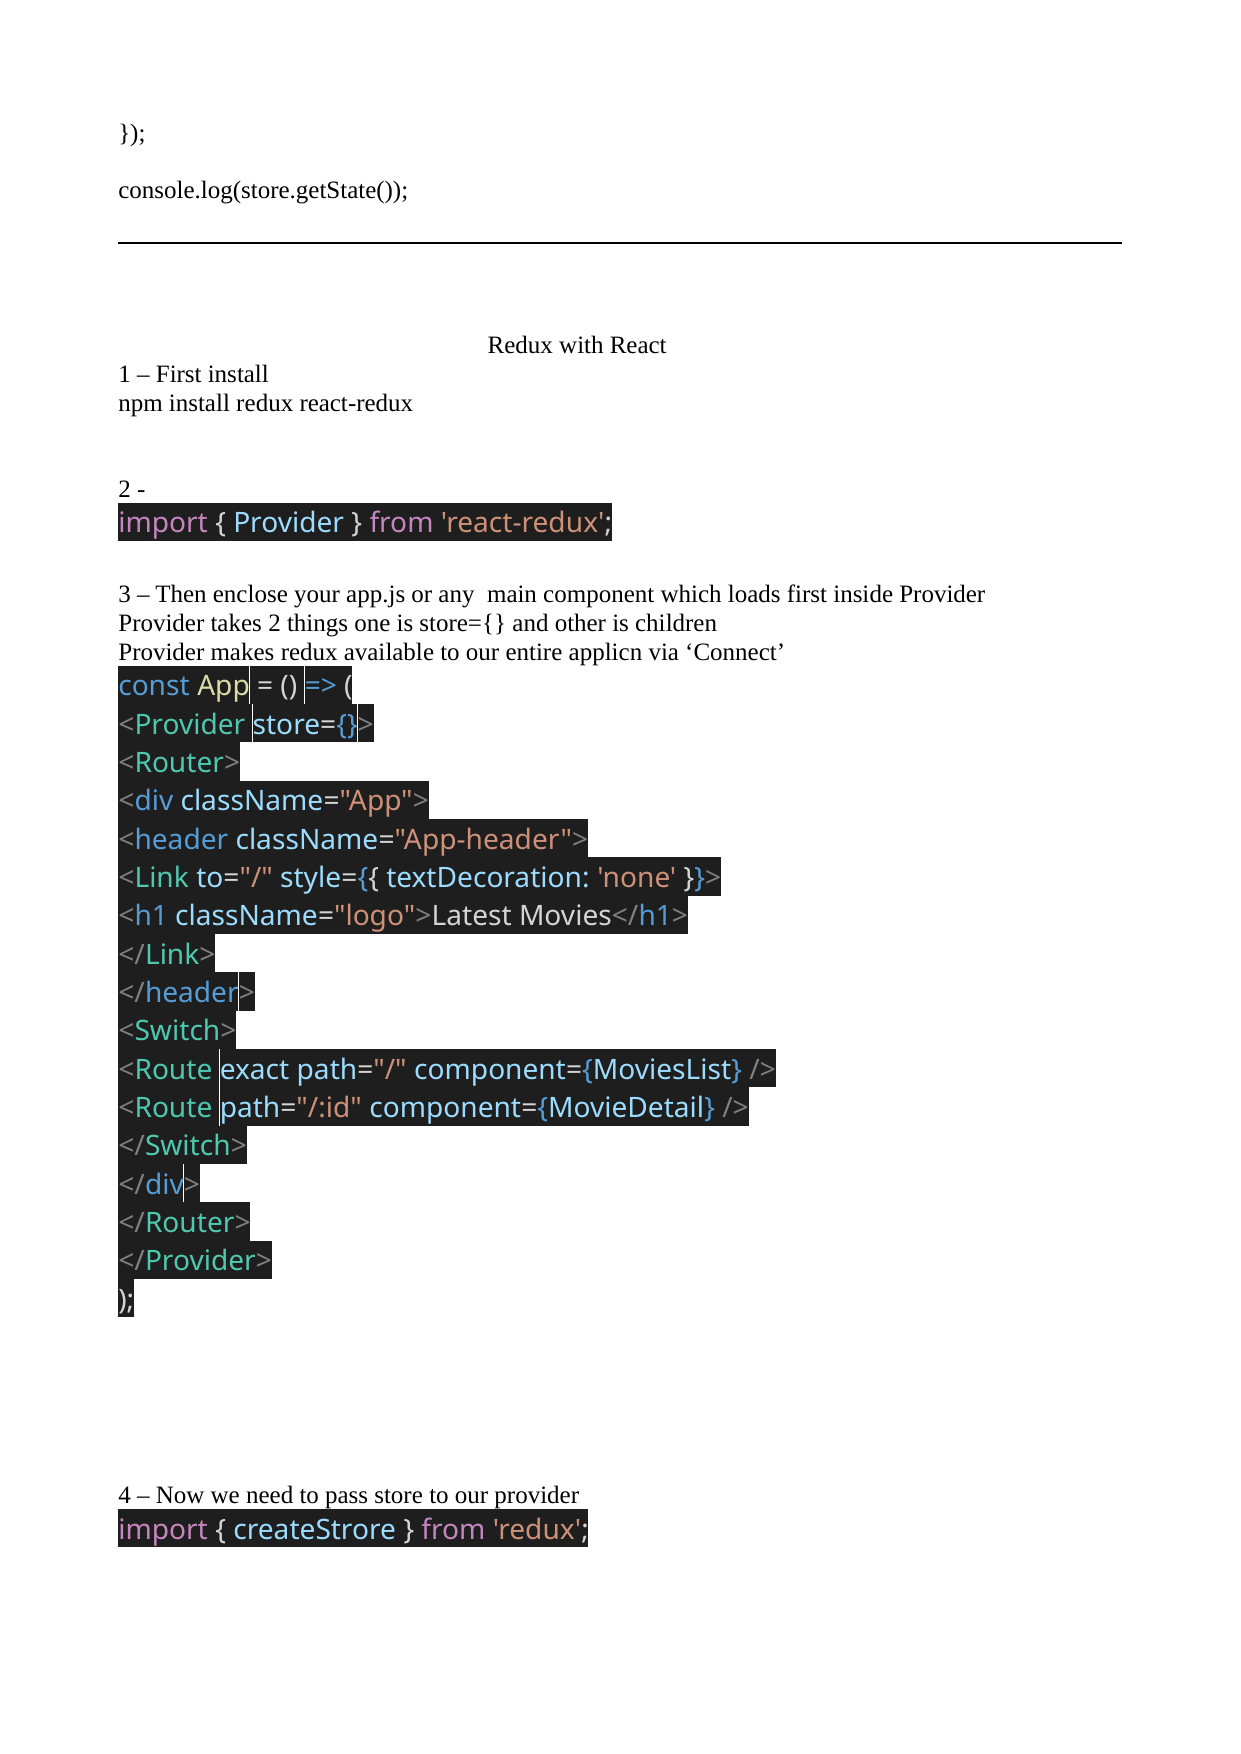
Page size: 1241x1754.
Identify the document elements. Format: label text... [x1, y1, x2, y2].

text <Router> [118, 742, 1122, 781]
text 3 – Then enclose your app.js or any main component which loads first inside Provider [118, 579, 1122, 608]
text import { createStrore } from 'redux'; [118, 1509, 1122, 1547]
text }); [118, 118, 1122, 147]
text <Route path="/:id" component={MovieDetail} /> [118, 1087, 1122, 1126]
text </Link> [118, 934, 1122, 972]
text <h1 className="logo">Latest Movies</h1> [118, 896, 1122, 934]
text 2 - [118, 474, 1122, 503]
text Provider takes 2 things one is store={} and other is children [118, 608, 1122, 637]
text 1 – First install [118, 359, 1122, 388]
text Provider makes redux available to our entire applicn via ‘Connect’ [118, 637, 1122, 666]
text ); [118, 1279, 1122, 1317]
text import { Provider } from 'react-redux'; [118, 503, 1122, 541]
text npm install redux react-redux [118, 388, 1122, 416]
text </header> [118, 972, 1122, 1011]
text <div className="App"> [118, 781, 1122, 819]
text <Provider store={}> [118, 704, 1122, 742]
text 4 – Now we need to pass store to our provider [118, 1480, 1122, 1509]
text const App = () => ( [118, 666, 1122, 704]
text <header className="App-header"> [118, 819, 1122, 857]
text console.log(store.getState()); [118, 176, 1122, 204]
text <Switch> [118, 1011, 1122, 1049]
text </Router> [118, 1202, 1122, 1241]
text <Route exact path="/" component={MoviesList} /> [118, 1049, 1122, 1087]
text Redux with React [118, 330, 1122, 359]
text </div> [118, 1164, 1122, 1202]
text </Provider> [118, 1241, 1122, 1279]
text <Link to="/" style={{ textDecoration: 'none' }}> [118, 857, 1122, 896]
text </Switch> [118, 1126, 1122, 1164]
